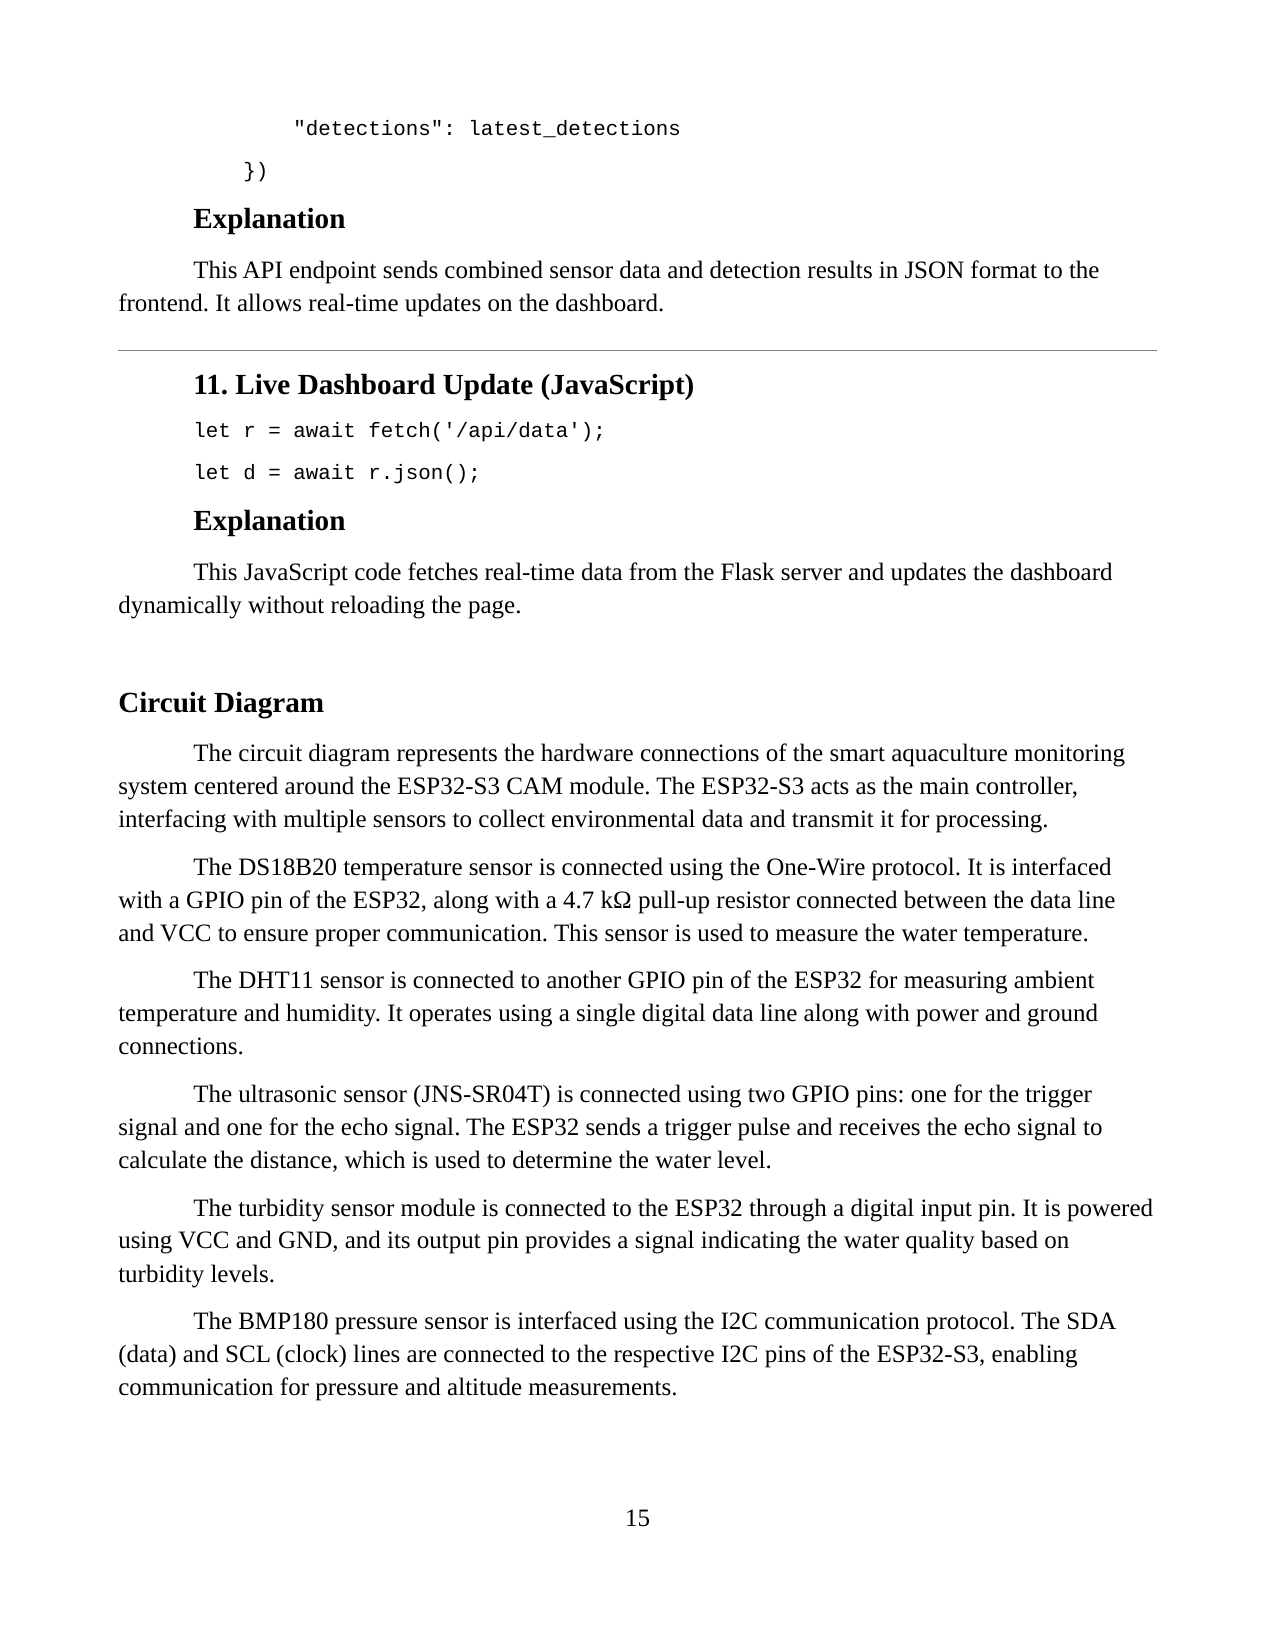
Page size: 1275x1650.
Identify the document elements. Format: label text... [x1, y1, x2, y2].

text The turbidity sensor module is connected to the ESP32 through a digital input pin. It is powered using VCC and GND, and its output pin provides a signal indicating the water quality based on turbidity levels. [118, 1193, 1157, 1287]
text The ultrasonic sensor (JNS-SR04T) is connected using two GPIO pins: one for the trigger signal and one for the echo signal. The ESP32 sends a trigger pulse and receives the echo signal to calculate the distance, which is used to determine the water level. [118, 1079, 1157, 1174]
text "detections": latest_detections [118, 118, 1157, 142]
text The DHT11 sensor is connected to another GPIO pin of the ESP32 for measuring ambient temperature and humidity. It operates using a single digital data line along with power and ground connections. [118, 965, 1157, 1060]
text let d = await r.json(); [118, 462, 1157, 485]
text The DS18B20 temperature sensor is connected using the One-Wire protocol. It is interfaced with a GPIO pin of the ESP32, along with a 4.7 kΩ pull-up resistor connected between the data line and VCC to ensure proper communication. This sensor is used to measure the water temperature. [118, 852, 1157, 946]
text This JavaScript code fetches real-time data from the Flask server and updates the dashboard dynamically without reloading the page. [118, 557, 1157, 618]
text let r = await fetch('/api/data'); [118, 420, 1157, 444]
subtitle Explanation [118, 202, 1157, 235]
text The circuit diagram represents the hardware connections of the smart aquaculture monitoring system centered around the ESP32-S3 CAM module. The ESP32-S3 acts as the main controller, interfacing with multiple sensors to collect environmental data and transmit it for processing. [118, 738, 1157, 833]
subtitle Explanation [118, 503, 1157, 537]
text This API endpoint sends combined sensor data and detection results in JSON format to the frontend. It allows real-time updates on the dashboard. [118, 255, 1157, 317]
text Circuit Diagram [118, 685, 1157, 718]
subtitle 11. Live Dashboard Update (JavaScript) [118, 367, 1157, 400]
text The BMP180 pressure sensor is interfaced using the I2C communication protocol. The SDA (data) and SCL (clock) lines are connected to the respective I2C pins of the ESP32-S3, enabling communication for pressure and altitude measurements. [118, 1306, 1157, 1401]
text }) [118, 160, 1157, 183]
